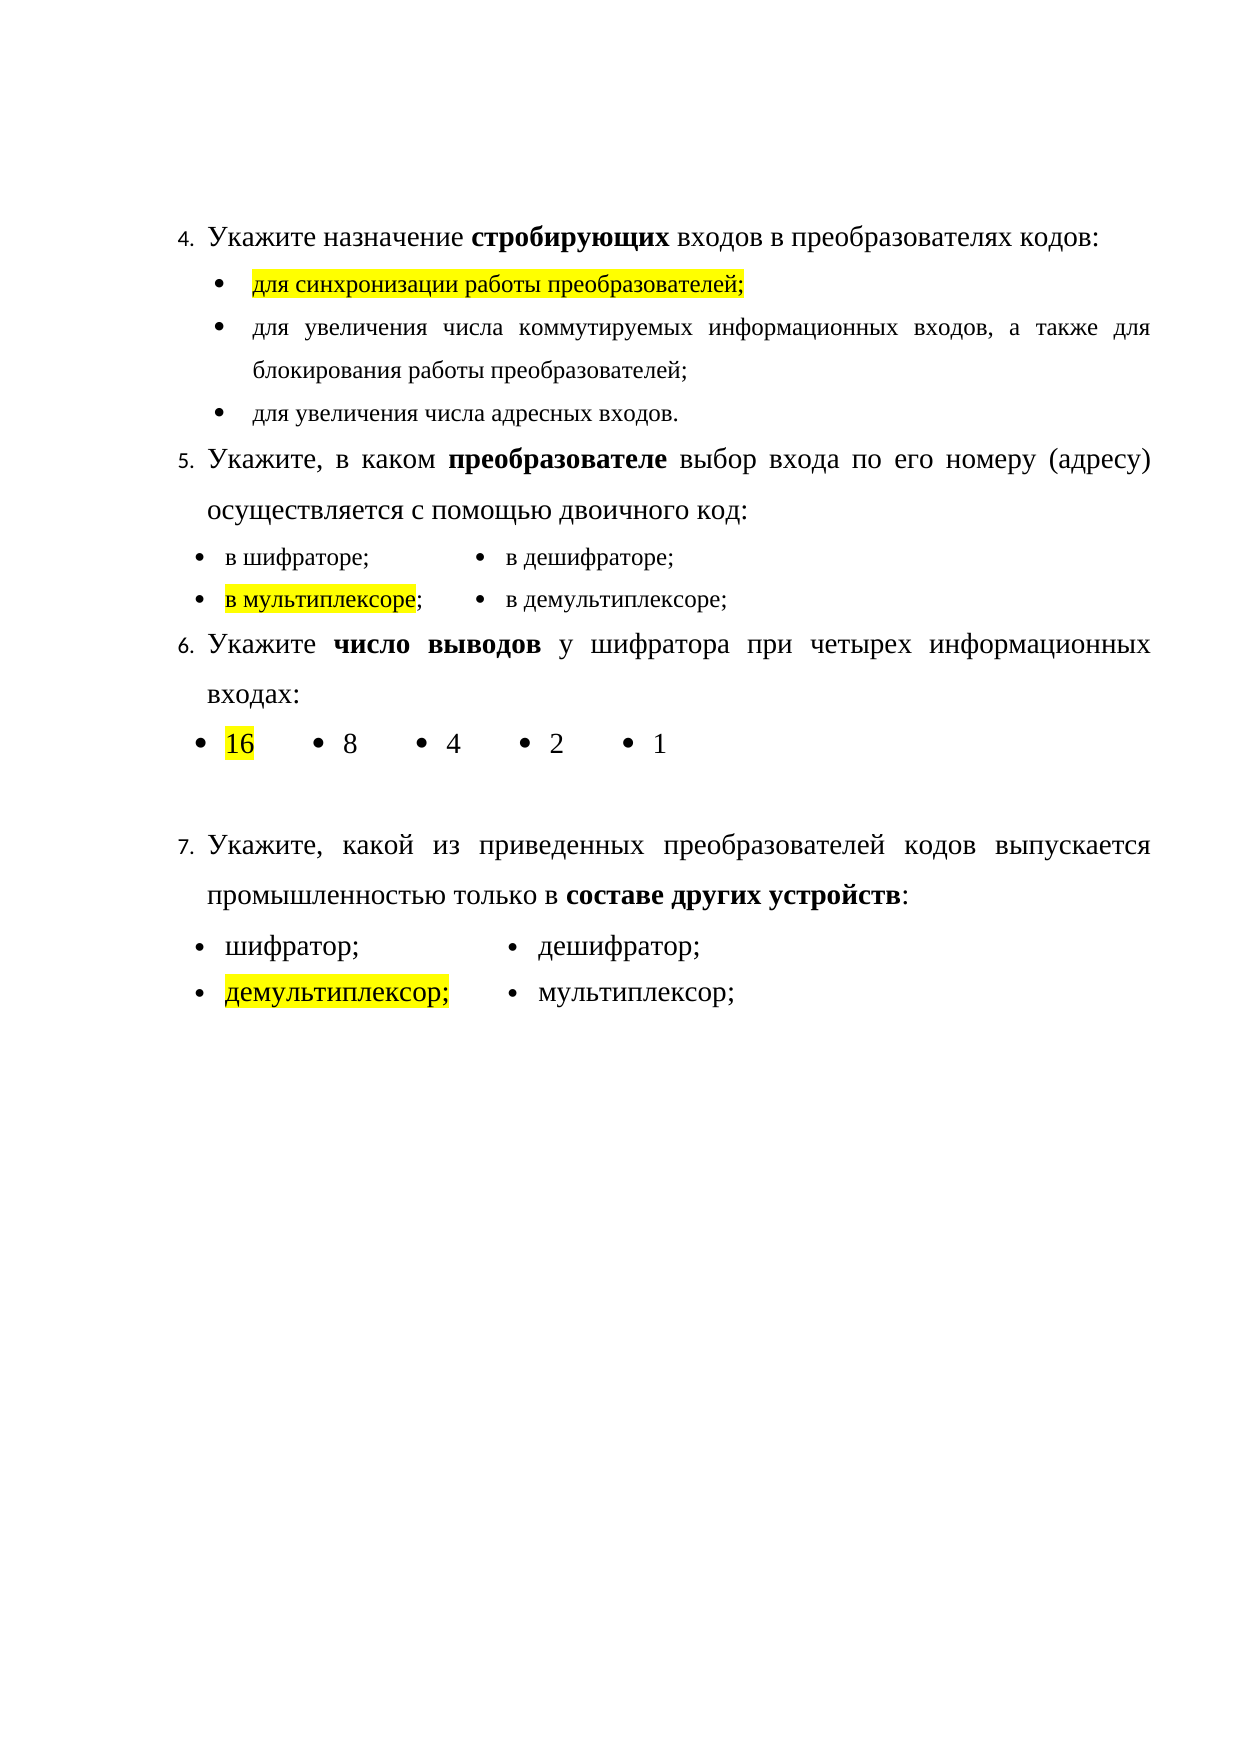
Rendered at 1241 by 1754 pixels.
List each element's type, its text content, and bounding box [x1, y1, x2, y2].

table_header дешифратор; [479, 928, 966, 974]
table_header 16 [166, 726, 284, 777]
table_header 1 [594, 726, 697, 777]
table_cell в демультиплексоре; [447, 584, 933, 626]
table_header 8 [284, 726, 387, 777]
table_header 4 [387, 726, 490, 777]
table_header [373, 118, 476, 168]
list Укажите число выводов у шифратора при четырех информационных входах: [177, 626, 1152, 710]
table_header [579, 118, 697, 168]
list для синхронизации работы преобразователей; [215, 269, 1152, 298]
table_header 2 [490, 726, 593, 777]
list Укажите, в каком преобразователе выбор входа по его номеру (адресу) осуществляется с помощью двоичного код: [177, 441, 1152, 525]
table_cell мультиплексор; [479, 974, 966, 1021]
table_header [166, 118, 269, 168]
list Укажите назначение стробирующих входов в преобразователях кодов: [177, 219, 1152, 252]
table_header шифратор; [166, 928, 479, 974]
table_header [476, 118, 579, 168]
table_header в дешифраторе; [447, 542, 933, 584]
table_cell в мультиплексоре; [166, 584, 447, 626]
list для увеличения числа коммутируемых информационных входов, а также для блокирования работы преобразователей; [215, 312, 1152, 384]
table_header [269, 118, 372, 168]
list Укажите, какой из приведенных преобразователей кодов выпускается промышленностью только в составе других устройств: [177, 827, 1152, 911]
table_header в шифраторе; [166, 542, 447, 584]
list для увеличения числа адресных входов. [215, 398, 1152, 427]
table_cell демультиплексор; [166, 974, 479, 1021]
